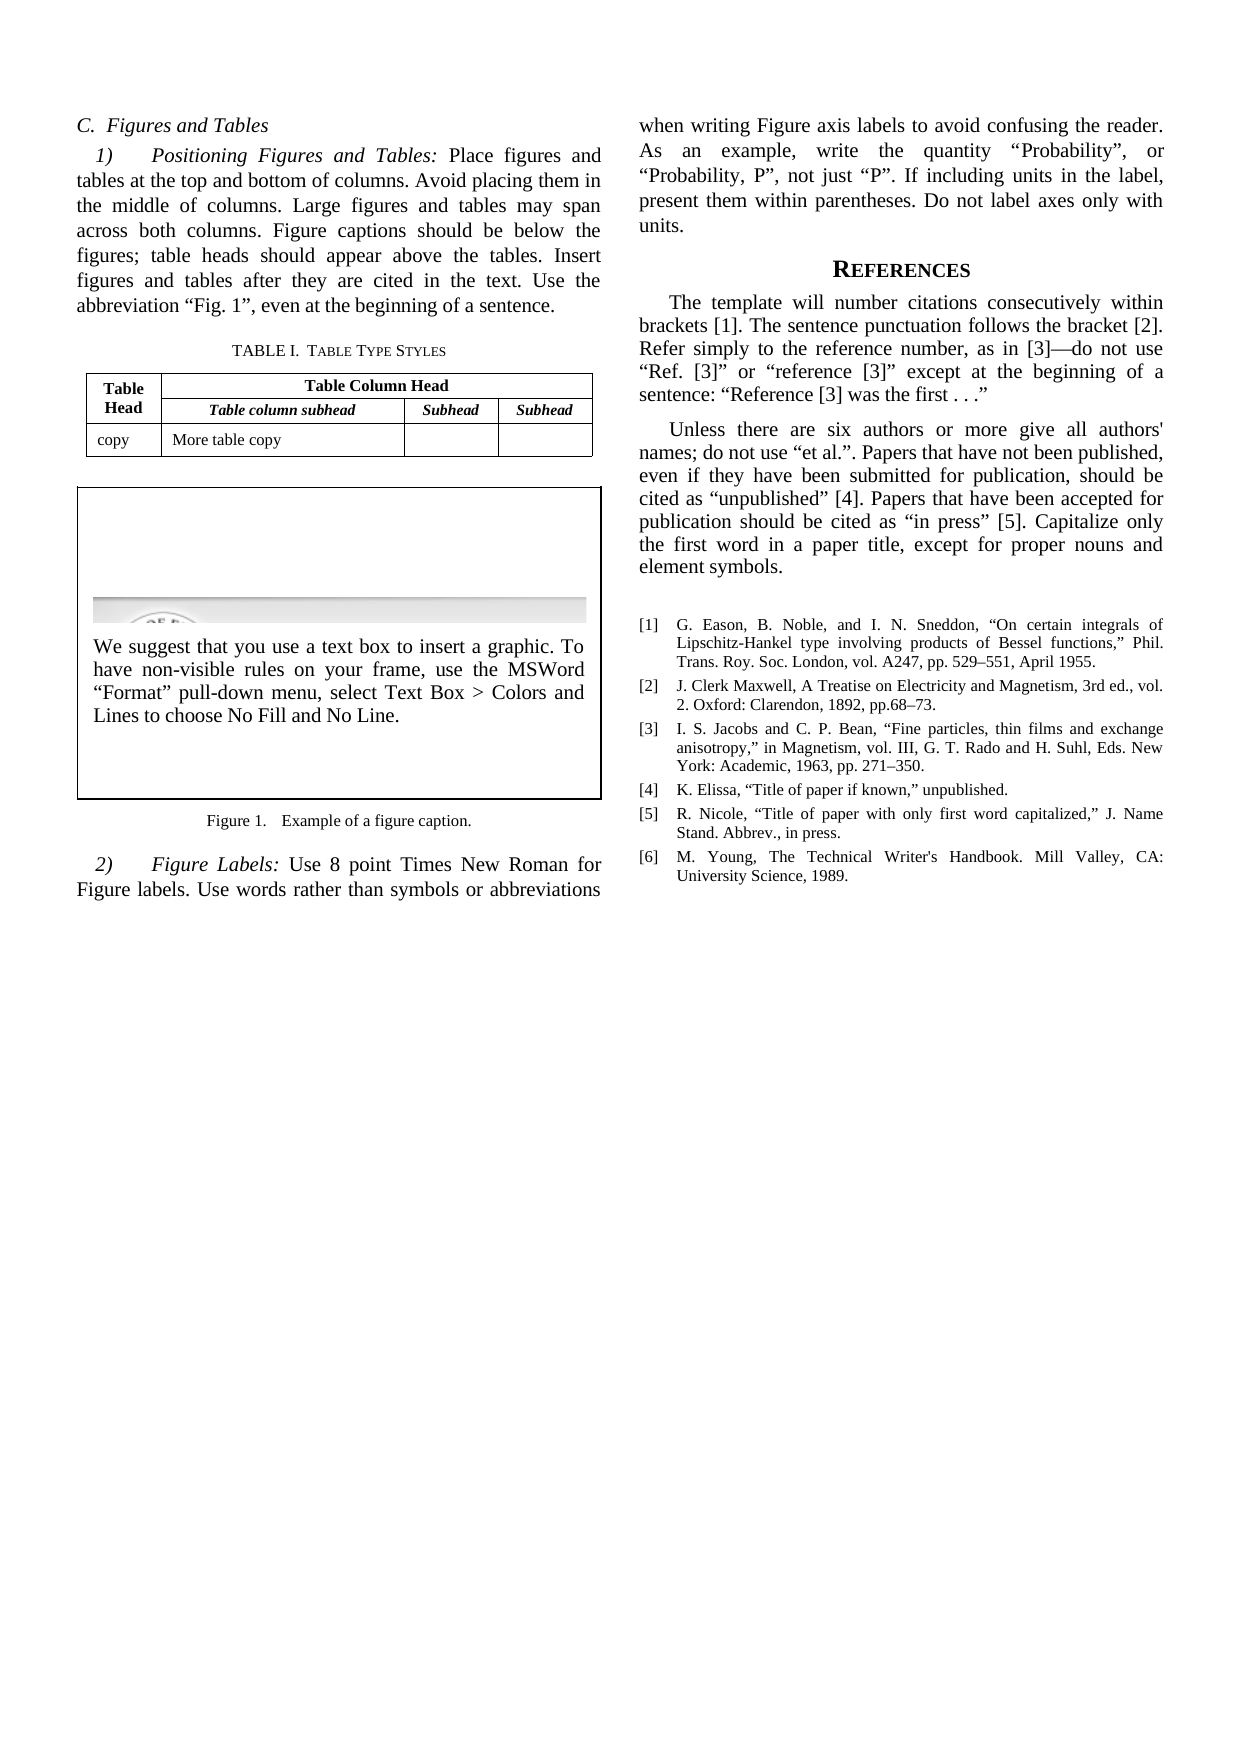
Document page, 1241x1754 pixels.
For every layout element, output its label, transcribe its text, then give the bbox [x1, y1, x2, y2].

subtitle References [639, 254, 1164, 283]
table_header Table Head [87, 374, 161, 422]
subtitle Positioning Figures and Tables: Place figures and tables at the top and bottom of columns. Avoid placing them in the middle of columns. Large figures and tables may span across both columns. Figure captions should be below the figures; table heads should appear above the tables. Insert figures and tables after they are cited in the text. Use the abbreviation “Fig. 1”, even at the beginning of a sentence. [76, 143, 601, 318]
text We suggest that you use a text box to insert a graphic. To have non-visible rules on your frame, use the MSWord “Format” pull-down menu, select Text Box > Colors and Lines to choose No Fill and No Line. [93, 635, 585, 727]
table_header Table Column Head [162, 374, 592, 397]
list I. S. Jacobs and C. P. Bean, “Fine particles, thin films and exchange anisotropy,” in Magnetism, vol. III, G. T. Rado and H. Suhl, Eds. New York: Academic, 1963, pp. 271–350. [639, 719, 1164, 776]
list R. Nicole, “Title of paper with only first word capitalized,” J. Name Stand. Abbrev., in press. [639, 805, 1164, 842]
table_cell copy [87, 424, 161, 456]
table_cell [405, 424, 498, 456]
table_cell Subhead [405, 399, 498, 422]
subtitle Figure Labels: Use 8 point Times New Roman for Figure labels. Use words rather than symbols or abbreviations [76, 851, 601, 901]
list Table Type Styles [76, 343, 601, 360]
table_cell More table copy [162, 424, 404, 456]
list Example of a figure caption. [76, 811, 601, 830]
list G. Eason, B. Noble, and I. N. Sneddon, “On certain integrals of Lipschitz-Hankel type involving products of Bessel functions,” Phil. Trans. Roy. Soc. London, vol. A247, pp. 529–551, April 1955. [639, 615, 1164, 671]
text Unless there are six authors or more give all authors' names; do not use “et al.”. Papers that have not been published, even if they have been submitted for publication, should be cited as “unpublished” [4]. Papers that have been accepted for publication should be cited as “in press” [5]. Capitalize only the first word in a paper title, except for proper nouns and element symbols. [639, 418, 1164, 578]
table_cell Table column subhead [162, 399, 404, 422]
list J. Clerk Maxwell, A Treatise on Electricity and Magnetism, 3rd ed., vol. 2. Oxford: Clarendon, 1892, pp.68–73. [639, 677, 1164, 714]
text The template will number citations consecutively within brackets [1]. The sentence punctuation follows the bracket [2]. Refer simply to the reference number, as in [3]—do not use “Ref. [3]” or “reference [3]” except at the beginning of a sentence: “Reference [3] was the first . . .” [639, 291, 1164, 406]
table_cell Subhead [499, 399, 592, 422]
subtitle Figures and Tables [76, 112, 601, 137]
list K. Elissa, “Title of paper if known,” unpublished. [639, 781, 1164, 799]
table_cell [499, 424, 592, 456]
list M. Young, The Technical Writer's Handbook. Mill Valley, CA: University Science, 1989. [639, 847, 1164, 885]
subtitle when writing Figure axis labels to avoid confusing the reader. As an example, write the quantity “Probability”, or “Probability, P”, not just “P”. If including units in the label, present them within parentheses. Do not label axes only with units. [639, 112, 1164, 237]
picture [93, 597, 587, 623]
